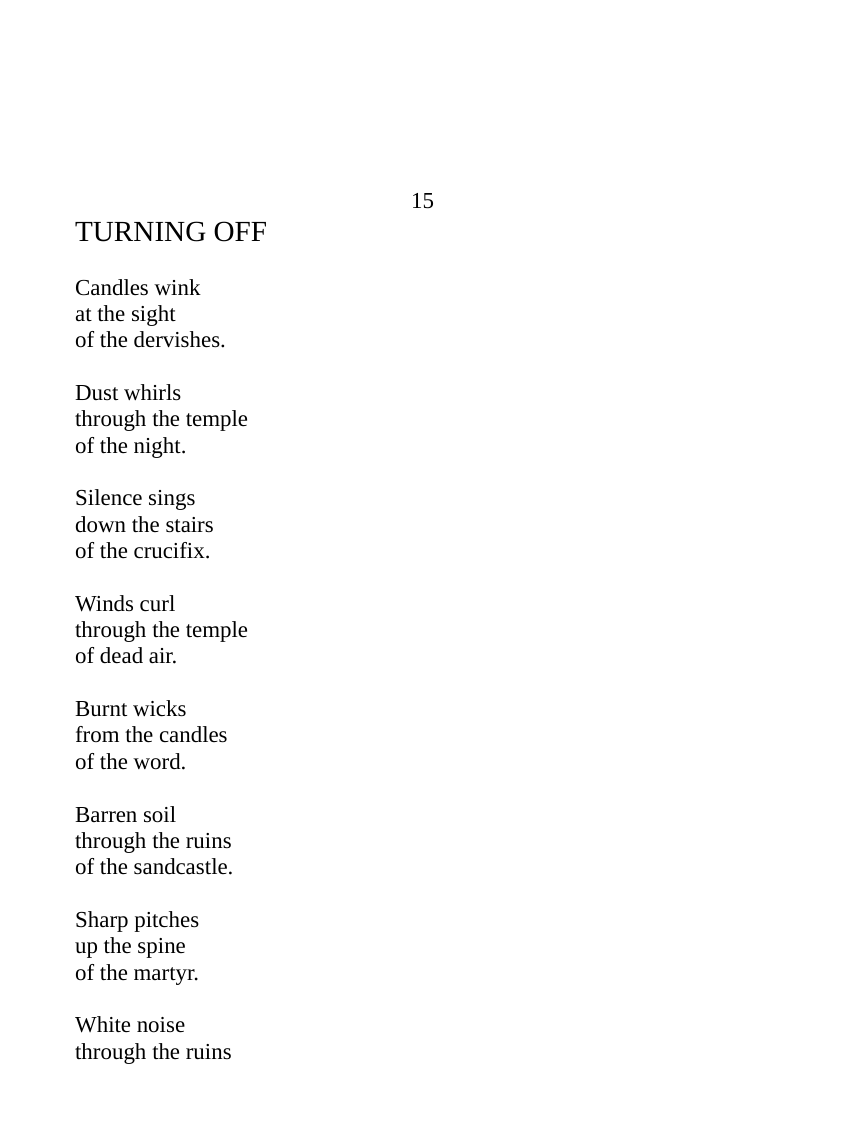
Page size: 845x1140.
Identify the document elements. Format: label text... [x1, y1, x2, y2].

text Sharp pitches [75, 906, 769, 932]
text Silence sings [75, 484, 769, 511]
text at the sight [75, 300, 769, 326]
text White noise [75, 1011, 769, 1038]
text from the candles [75, 722, 769, 748]
text of the sandcastle. [75, 853, 769, 880]
text through the ruins [75, 1038, 769, 1064]
text Barren soil [75, 801, 769, 827]
text through the ruins [75, 827, 769, 853]
text down the stairs [75, 511, 769, 537]
text of the dervishes. [75, 326, 769, 353]
text Candles wink [75, 273, 769, 300]
text Dust whirls [75, 379, 769, 405]
text of dead air. [75, 642, 769, 669]
text of the crucifix. [75, 537, 769, 563]
text Winds curl [75, 590, 769, 616]
text TURNING OFF [75, 214, 769, 247]
text 15 [75, 187, 769, 214]
text through the temple [75, 616, 769, 642]
text through the temple [75, 405, 769, 432]
text of the word. [75, 748, 769, 774]
text up the spine [75, 932, 769, 959]
text of the night. [75, 432, 769, 458]
text Burnt wicks [75, 695, 769, 722]
text of the martyr. [75, 959, 769, 985]
